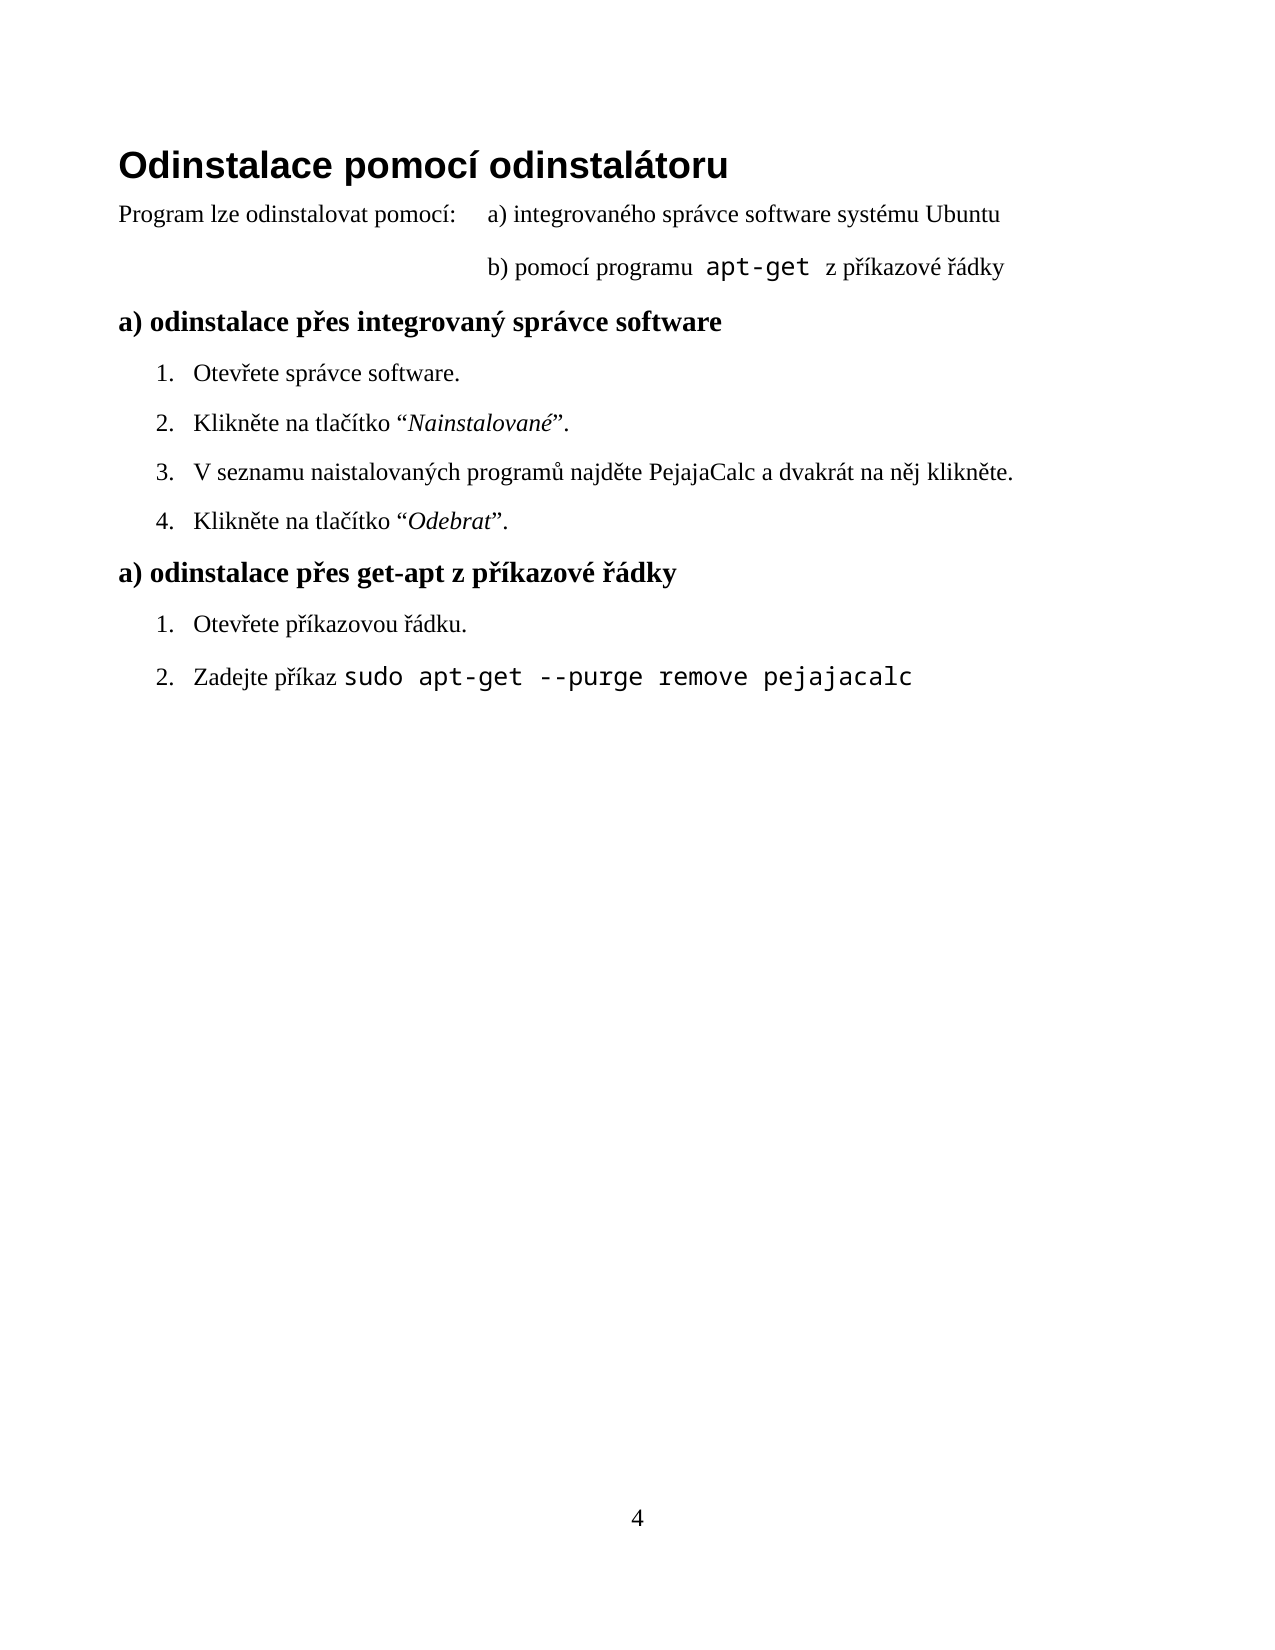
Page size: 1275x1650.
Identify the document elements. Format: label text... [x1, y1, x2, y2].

subtitle Odinstalace pomocí odinstalátoru [118, 143, 1157, 187]
text Program lze odinstalovat pomocí: a) integrovaného správce software systému Ubuntu [118, 199, 1157, 228]
list V seznamu naistalovaných programů najděte PejajaCalc a dvakrát na něj klikněte. [156, 457, 1157, 485]
text b) pomocí programu apt-get z příkazové řádky [118, 248, 1157, 282]
list Zadejte příkaz sudo apt-get --purge remove pejajacalc [156, 659, 1157, 693]
list Otevřete příkazovou řádku. [156, 609, 1157, 638]
list Klikněte na tlačítko “Nainstalované”. [156, 408, 1157, 436]
text a) odinstalace přes integrovaný správce software [118, 304, 1157, 337]
list Klikněte na tlačítko “Odebrat”. [156, 506, 1157, 534]
list Otevřete správce software. [156, 358, 1157, 387]
text a) odinstalace přes get-apt z příkazové řádky [118, 555, 1157, 588]
